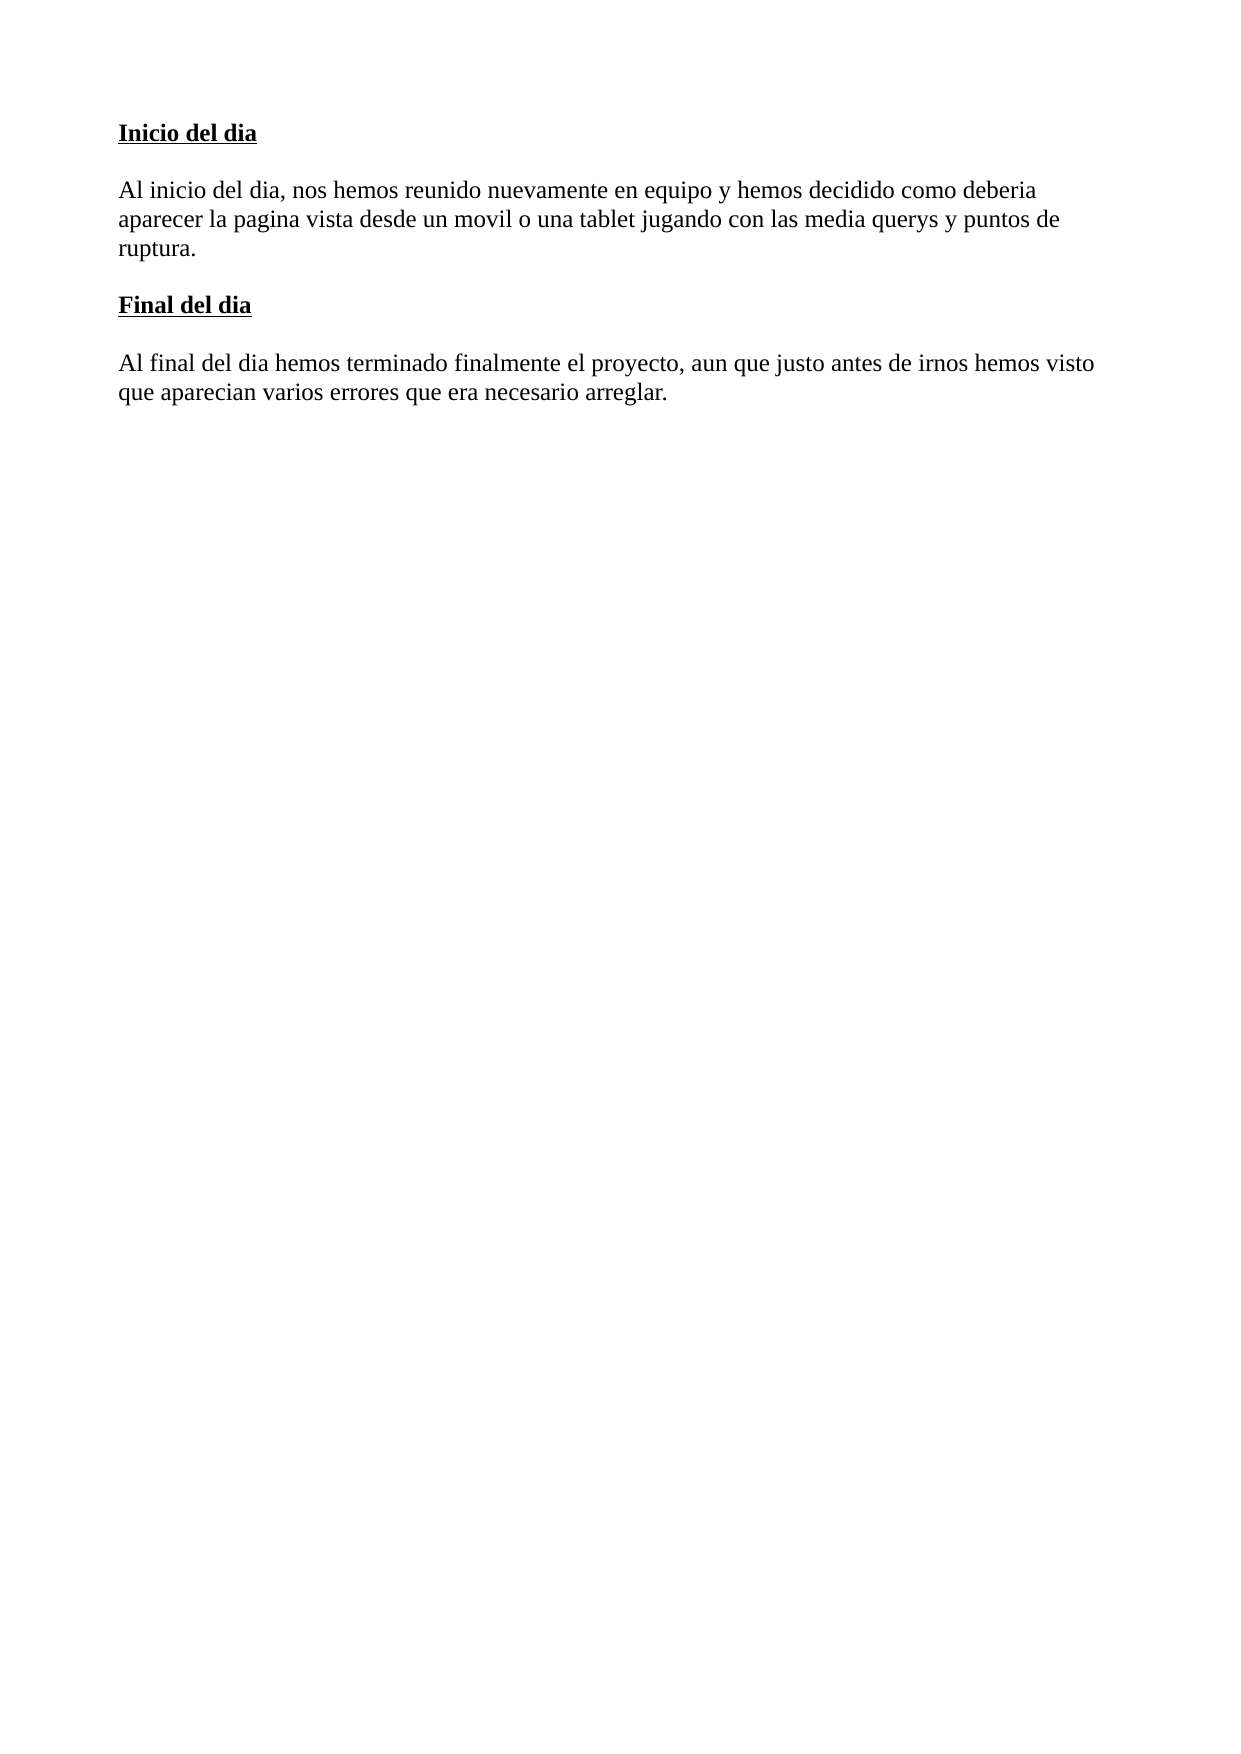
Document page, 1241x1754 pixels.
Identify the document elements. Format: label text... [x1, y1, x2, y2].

text Inicio del dia [118, 118, 1122, 147]
text Al inicio del dia, nos hemos reunido nuevamente en equipo y hemos decidido como deberia aparecer la pagina vista desde un movil o una tablet jugando con las media querys y puntos de ruptura. [118, 176, 1122, 262]
text Final del dia [118, 291, 1122, 319]
text Al final del dia hemos terminado finalmente el proyecto, aun que justo antes de irnos hemos visto que aparecian varios errores que era necesario arreglar. [118, 348, 1122, 406]
